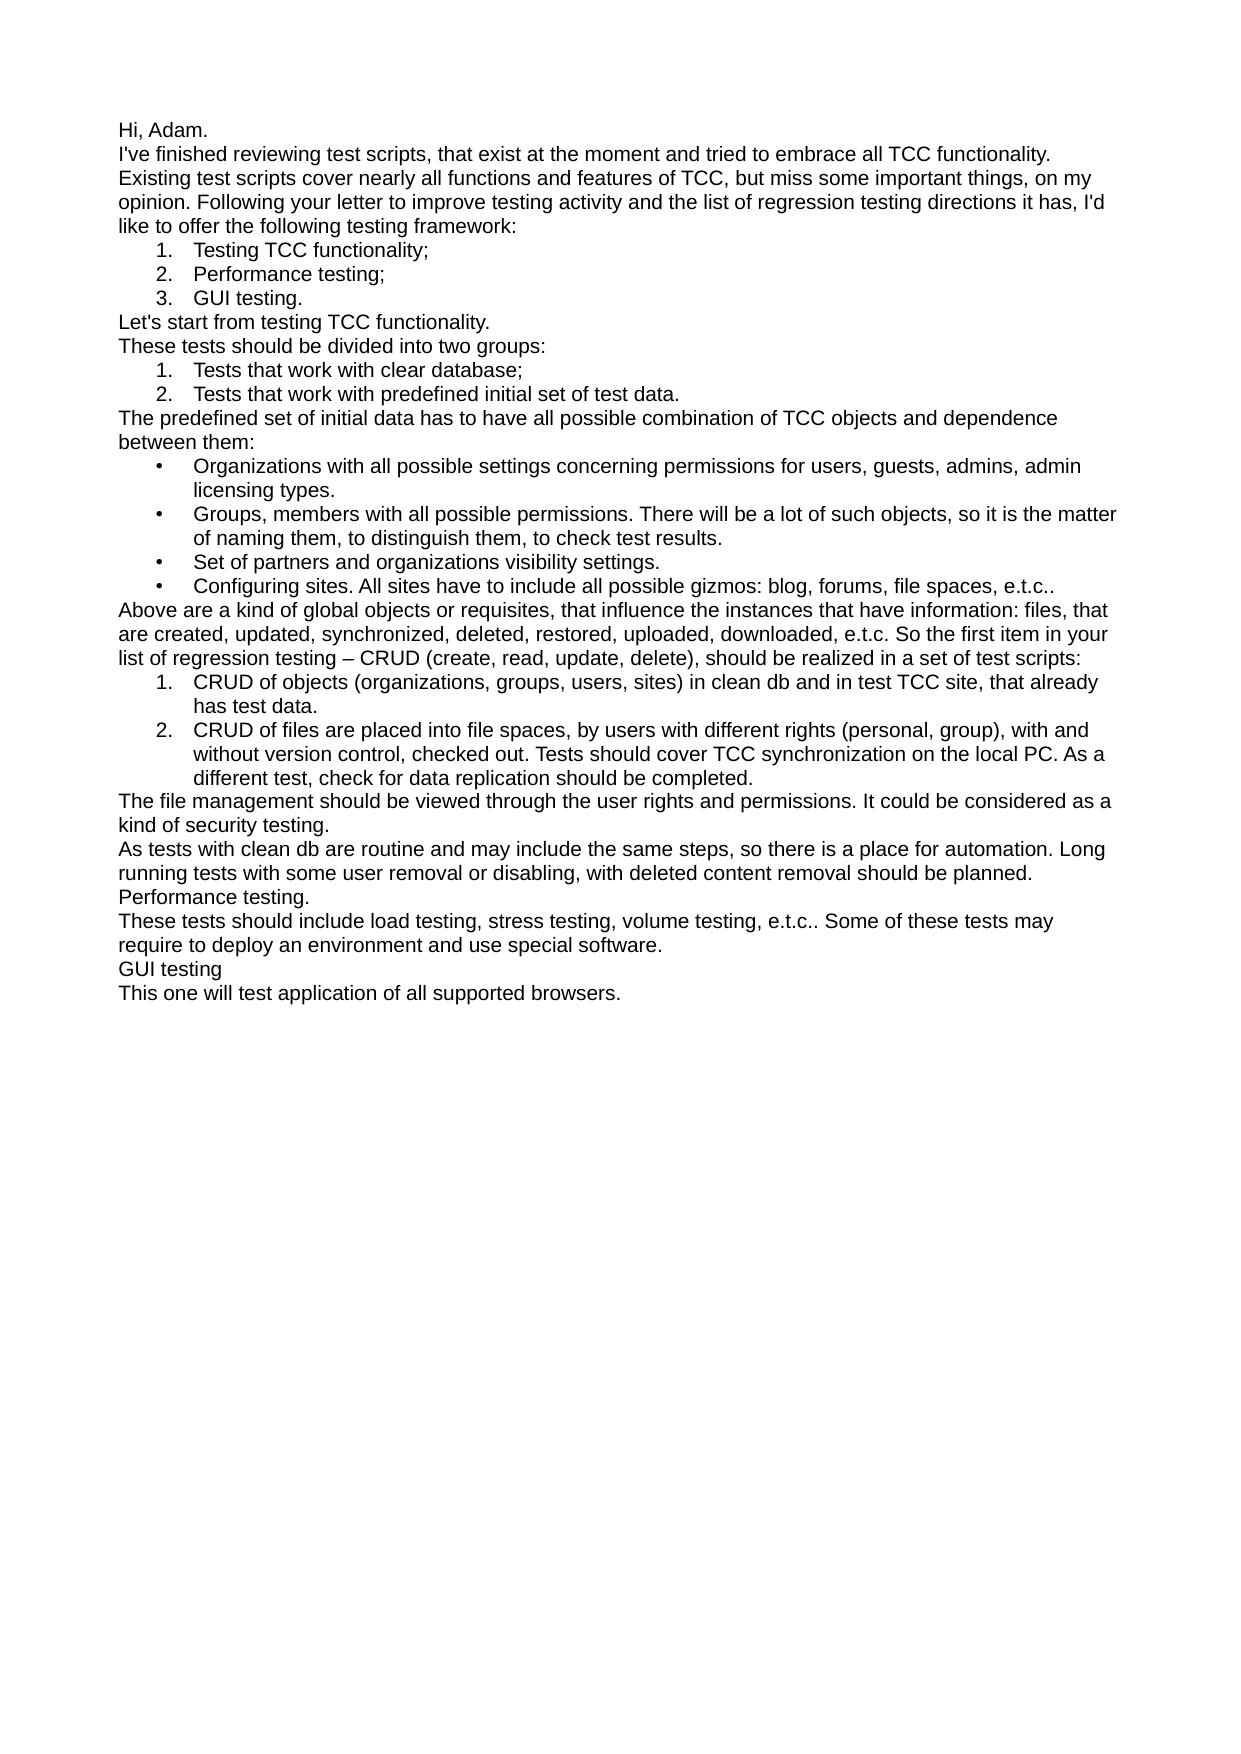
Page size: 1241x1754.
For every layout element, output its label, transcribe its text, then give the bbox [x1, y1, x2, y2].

text Let's start from testing TCC functionality. [118, 310, 1122, 334]
text The predefined set of initial data has to have all possible combination of TCC objects and dependence between them: [118, 406, 1122, 453]
list Set of partners and organizations visibility settings. [156, 549, 1122, 574]
list Tests that work with clear database; [156, 358, 1122, 382]
text These tests should be divided into two groups: [118, 334, 1122, 358]
list CRUD of objects (organizations, groups, users, sites) in clean db and in test TCC site, that already has test data. [156, 669, 1122, 717]
text Hi, Adam. [118, 118, 1122, 142]
text As tests with clean db are routine and may include the same steps, so there is a place for automation. Long running tests with some user removal or disabling, with deleted content removal should be planned. [118, 837, 1122, 885]
list Testing TCC functionality; [156, 238, 1122, 262]
list Groups, members with all possible permissions. There will be a lot of such objects, so it is the matter of naming them, to distinguish them, to check test results. [156, 502, 1122, 549]
text Above are a kind of global objects or requisites, that influence the instances that have information: files, that are created, updated, synchronized, deleted, restored, uploaded, downloaded, e.t.c. So the first item in your list of regression testing – CRUD (create, read, update, delete), should be realized in a set of test scripts: [118, 598, 1122, 669]
text These tests should include load testing, stress testing, volume testing, e.t.c.. Some of these tests may require to deploy an environment and use special software. [118, 909, 1122, 957]
list Performance testing; [156, 262, 1122, 286]
text GUI testing This one will test application of all supported browsers. [118, 957, 1122, 1005]
text The file management should be viewed through the user rights and permissions. It could be considered as a kind of security testing. [118, 789, 1122, 837]
list Tests that work with predefined initial set of test data. [156, 382, 1122, 406]
list GUI testing. [156, 286, 1122, 310]
text I've finished reviewing test scripts, that exist at the moment and tried to embrace all TCC functionality. Existing test scripts cover nearly all functions and features of TCC, but miss some important things, on my opinion. Following your letter to improve testing activity and the list of regression testing directions it has, I'd like to offer the following testing framework: [118, 142, 1122, 238]
text Performance testing. [118, 885, 1122, 909]
list CRUD of files are placed into file spaces, by users with different rights (personal, group), with and without version control, checked out. Tests should cover TCC synchronization on the local PC. As a different test, check for data replication should be completed. [156, 717, 1122, 789]
list Organizations with all possible settings concerning permissions for users, guests, admins, admin licensing types. [156, 453, 1122, 502]
list Configuring sites. All sites have to include all possible gizmos: blog, forums, file spaces, e.t.c.. [156, 574, 1122, 598]
